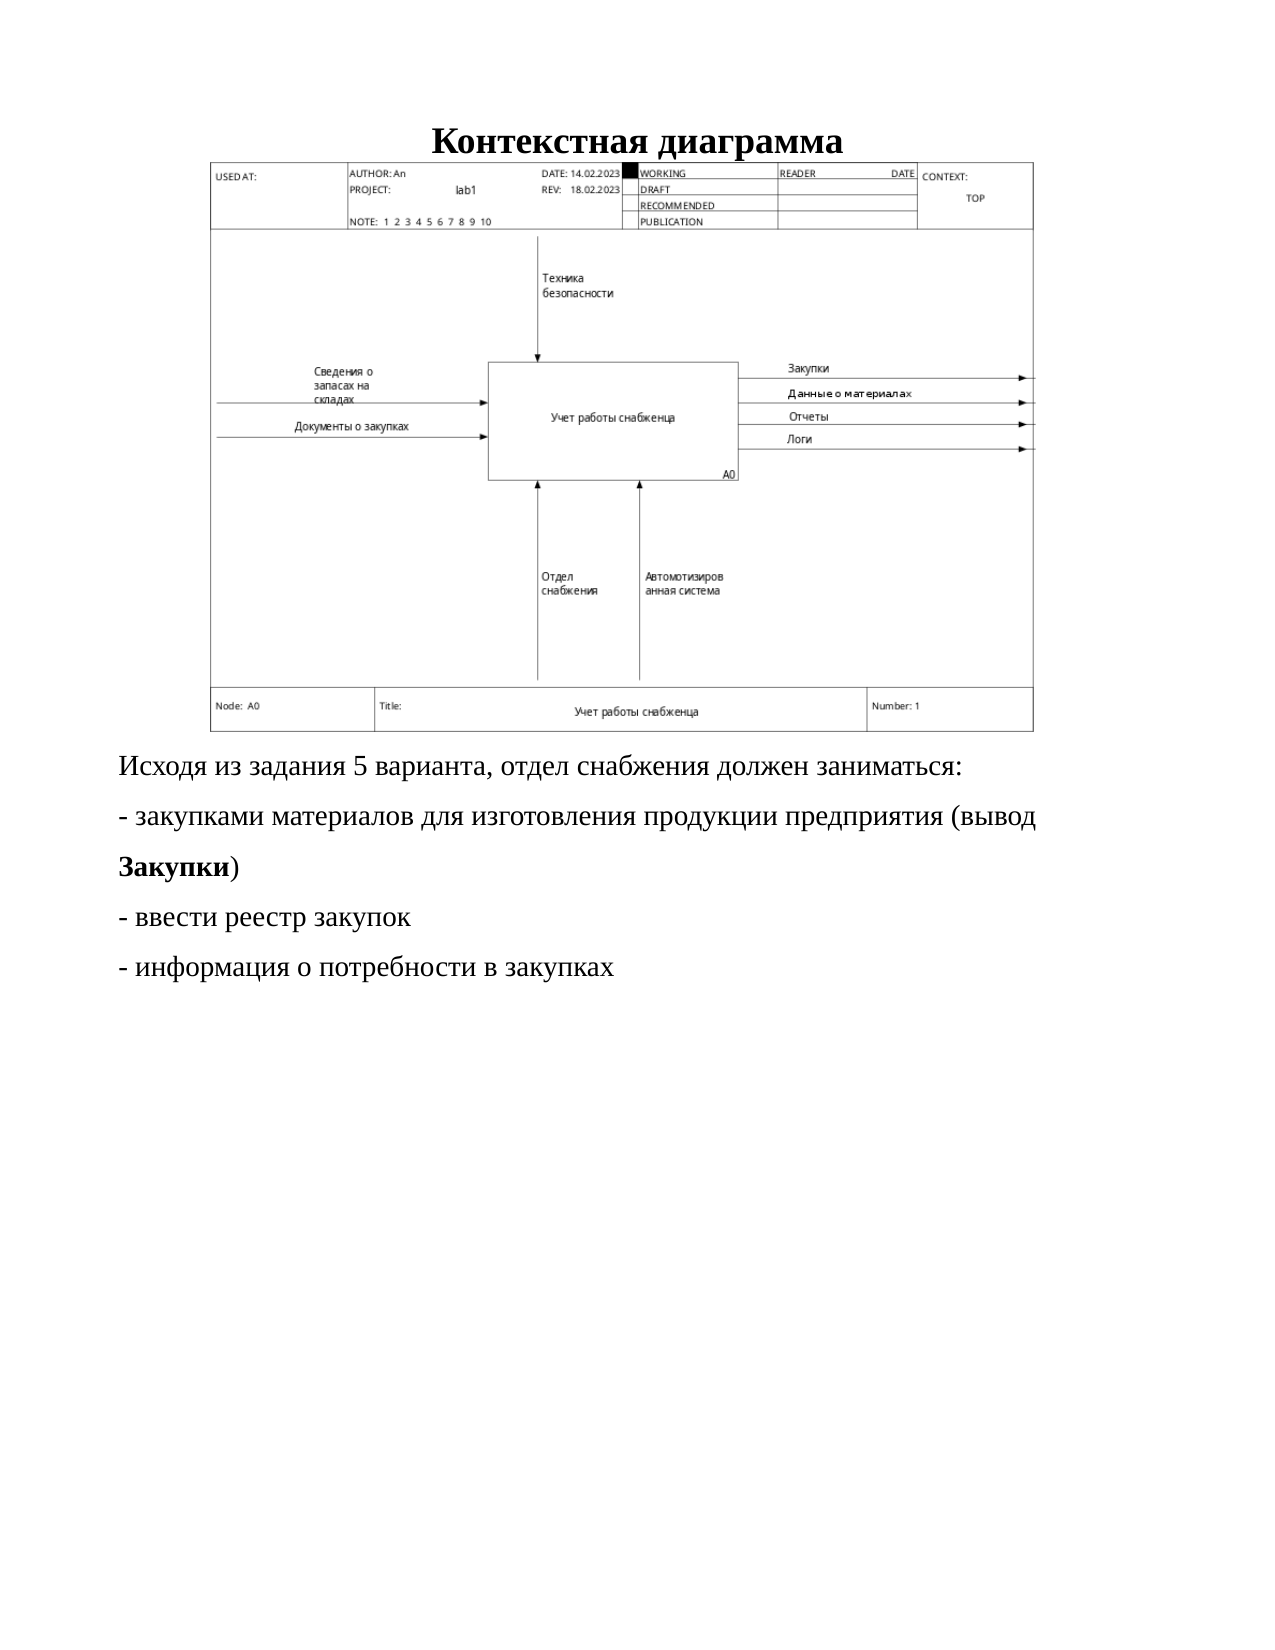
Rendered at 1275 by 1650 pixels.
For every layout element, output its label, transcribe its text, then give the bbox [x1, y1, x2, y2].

text Исходя из задания 5 варианта, отдел снабжения должен заниматься: [118, 161, 1157, 782]
text Контекстная диаграмма [118, 118, 1157, 161]
text - ввести реестр закупок [118, 899, 1157, 932]
picture [209, 161, 1066, 732]
text - закупками материалов для изготовления продукции предприятия (вывод Закупки) [118, 798, 1157, 882]
text - информация о потребности в закупках [118, 949, 1157, 983]
